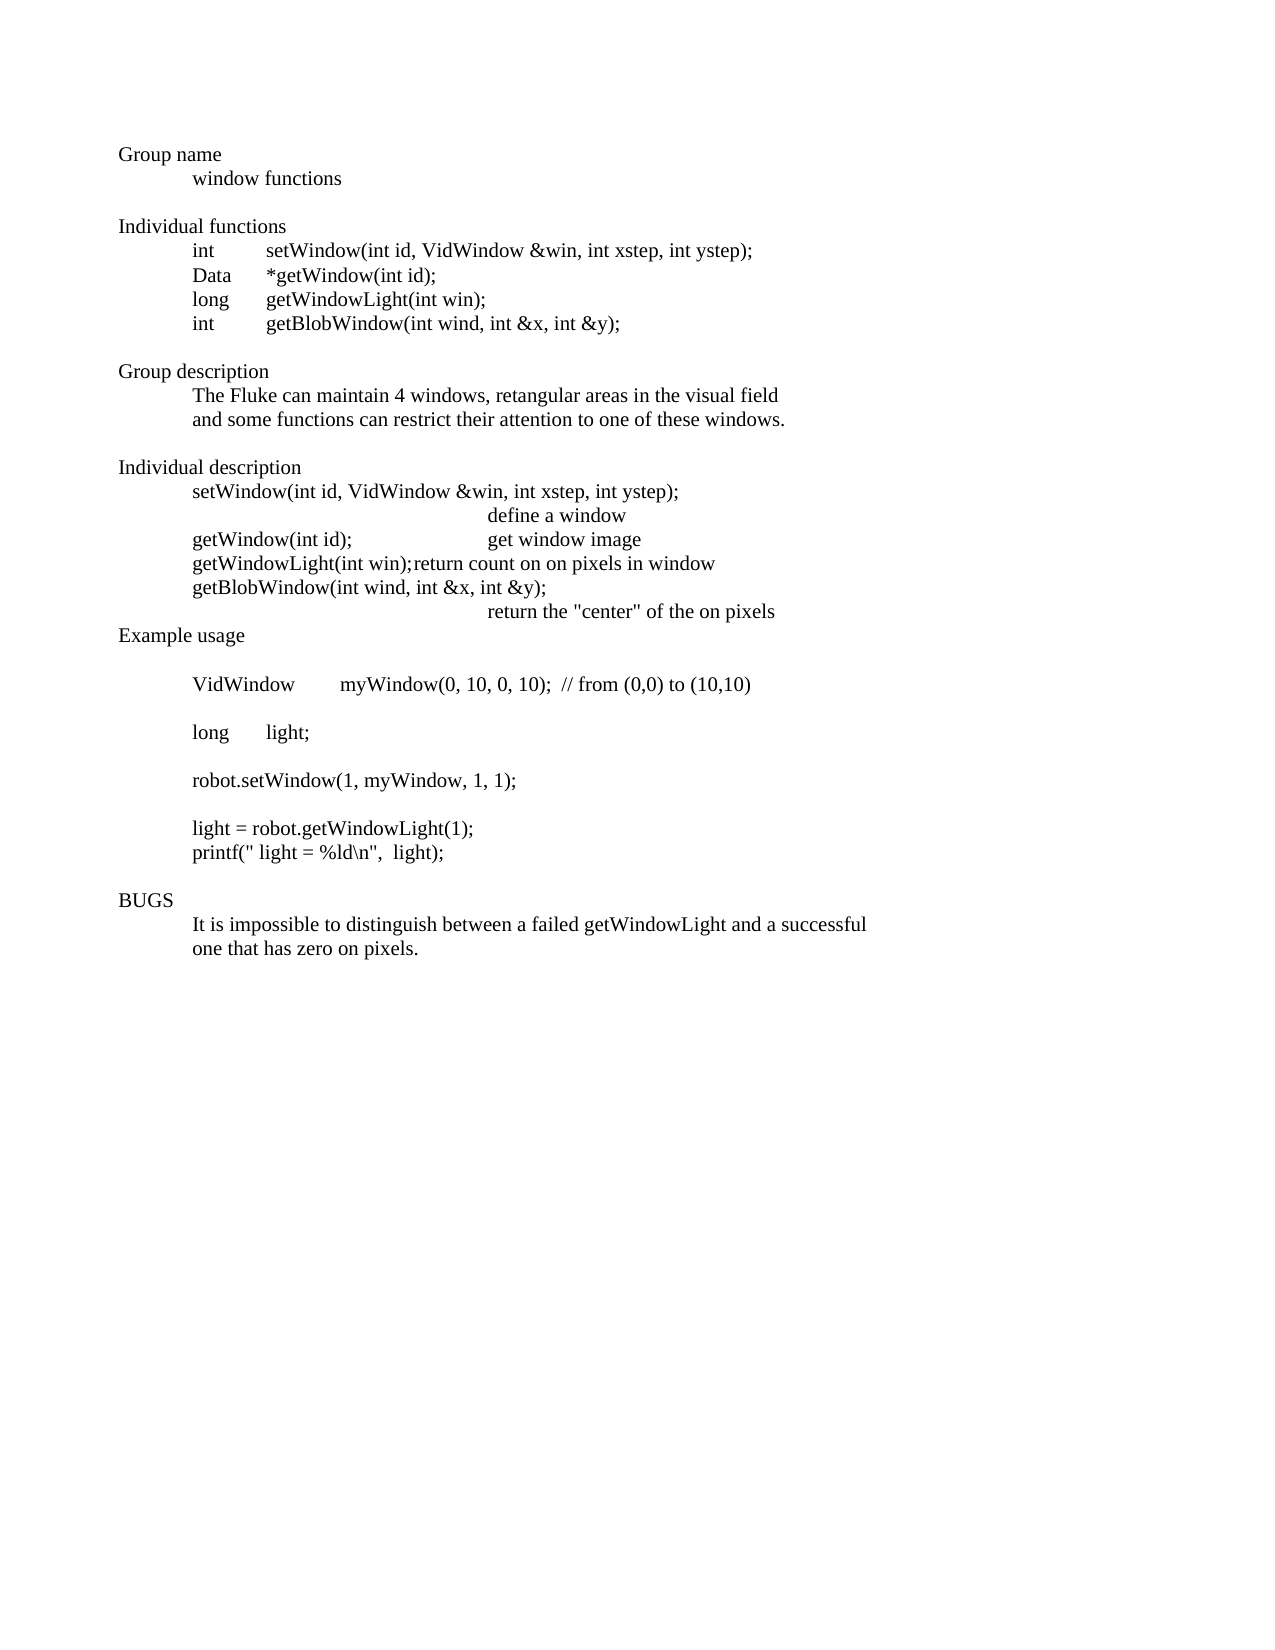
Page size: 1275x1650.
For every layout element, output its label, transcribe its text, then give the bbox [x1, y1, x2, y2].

text getBlobWindow(int wind, int &x, int &y); [118, 575, 1157, 599]
text Group name [118, 142, 1157, 166]
text long light; [118, 720, 1157, 744]
text Group description [118, 359, 1157, 383]
text Data *getWindow(int id); [118, 262, 1157, 287]
text The Fluke can maintain 4 windows, retangular areas in the visual field [118, 383, 1157, 407]
text setWindow(int id, VidWindow &win, int xstep, int ystep); [118, 479, 1157, 503]
text Example usage [118, 623, 1157, 647]
text one that has zero on pixels. [118, 936, 1157, 960]
text long getWindowLight(int win); [118, 287, 1157, 311]
text printf(" light = %ld\n", light); [118, 840, 1157, 864]
text window functions [118, 166, 1157, 190]
text getWindowLight(int win); return count on on pixels in window [118, 551, 1157, 575]
text It is impossible to distinguish between a failed getWindowLight and a successful [118, 912, 1157, 936]
text Individual functions [118, 214, 1157, 238]
text Individual description [118, 455, 1157, 479]
text define a window [118, 503, 1157, 527]
text and some functions can restrict their attention to one of these windows. [118, 407, 1157, 431]
text BUGS [118, 888, 1157, 912]
text int getBlobWindow(int wind, int &x, int &y); [118, 311, 1157, 335]
text int setWindow(int id, VidWindow &win, int xstep, int ystep); [118, 238, 1157, 262]
text return the "center" of the on pixels [118, 599, 1157, 623]
text VidWindow myWindow(0, 10, 0, 10); // from (0,0) to (10,10) [118, 672, 1157, 696]
text light = robot.getWindowLight(1); [118, 816, 1157, 840]
text getWindow(int id); get window image [118, 527, 1157, 551]
text robot.setWindow(1, myWindow, 1, 1); [118, 768, 1157, 792]
